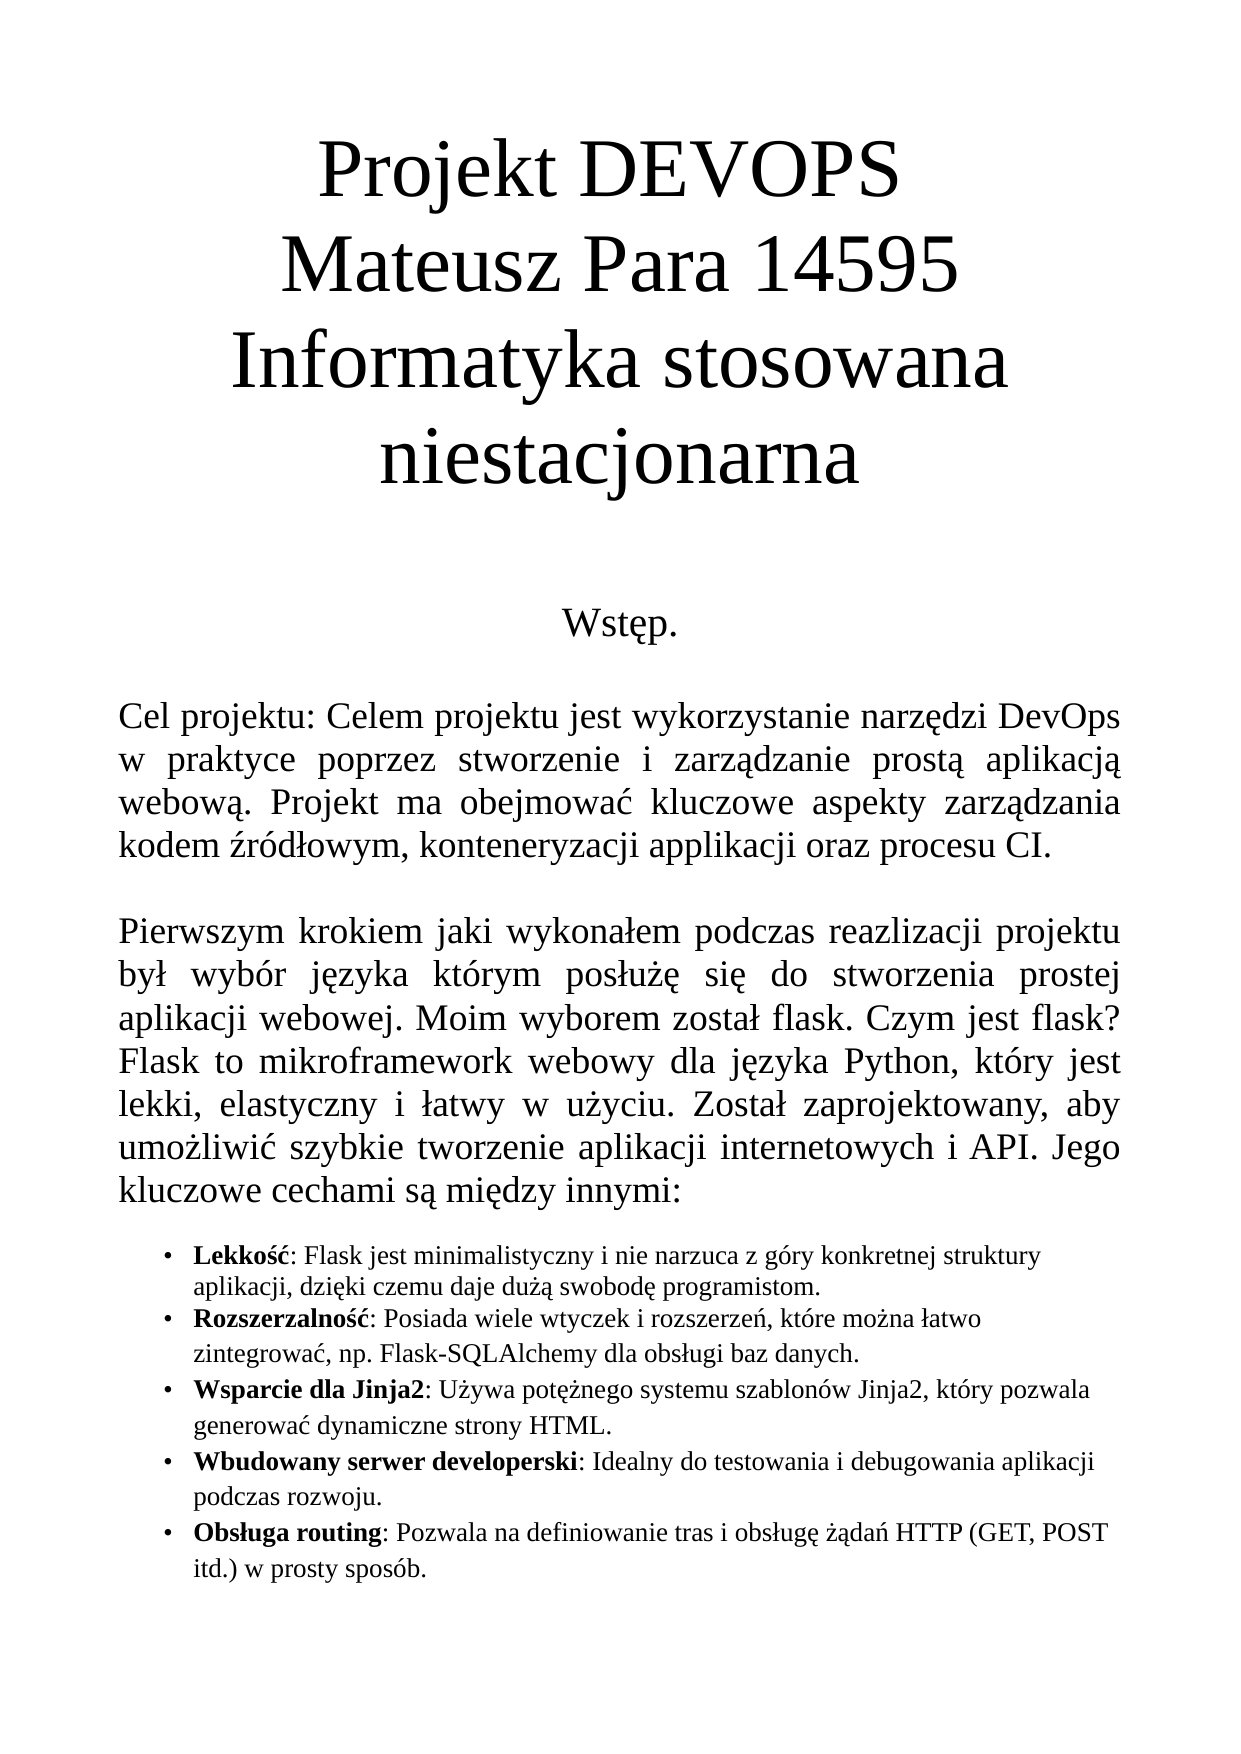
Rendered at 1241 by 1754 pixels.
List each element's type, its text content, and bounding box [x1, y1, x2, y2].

text Wstęp. [118, 597, 1122, 645]
list Obsługa routing: Pozwala na definiowanie tras i obsługę żądań HTTP (GET, POST itd.) w prosty sposób. [164, 1516, 1122, 1583]
text Cel projektu: Celem projektu jest wykorzystanie narzędzi DevOps w praktyce poprzez stworzenie i zarządzanie prostą aplikacją webową. Projekt ma obejmować kluczowe aspekty zarządzania kodem źródłowym, konteneryzacji applikacji oraz procesu CI. [118, 693, 1122, 866]
text Mateusz Para 14595 [118, 214, 1122, 310]
text Informatyka stosowana niestacjonarna [118, 310, 1122, 501]
list Rozszerzalność: Posiada wiele wtyczek i rozszerzeń, które można łatwo zintegrować, np. Flask-SQLAlchemy dla obsługi baz danych. [164, 1302, 1122, 1368]
text Projekt DEVOPS [118, 118, 1122, 214]
text Pierwszym krokiem jaki wykonałem podczas reazlizacji projektu był wybór języka którym posłużę się do stworzenia prostej aplikacji webowej. Moim wyborem został flask. Czym jest flask?Flask to mikroframework webowy dla języka Python, który jest lekki, elastyczny i łatwy w użyciu. Został zaprojektowany, aby umożliwić szybkie tworzenie aplikacji internetowych i API. Jego kluczowe cechami są między innymi: [118, 909, 1122, 1211]
list Lekkość: Flask jest minimalistyczny i nie narzuca z góry konkretnej struktury aplikacji, dzięki czemu daje dużą swobodę programistom. [164, 1239, 1122, 1302]
list Wsparcie dla Jinja2: Używa potężnego systemu szablonów Jinja2, który pozwala generować dynamiczne strony HTML. [164, 1373, 1122, 1440]
list Wbudowany serwer developerski: Idealny do testowania i debugowania aplikacji podczas rozwoju. [164, 1444, 1122, 1511]
